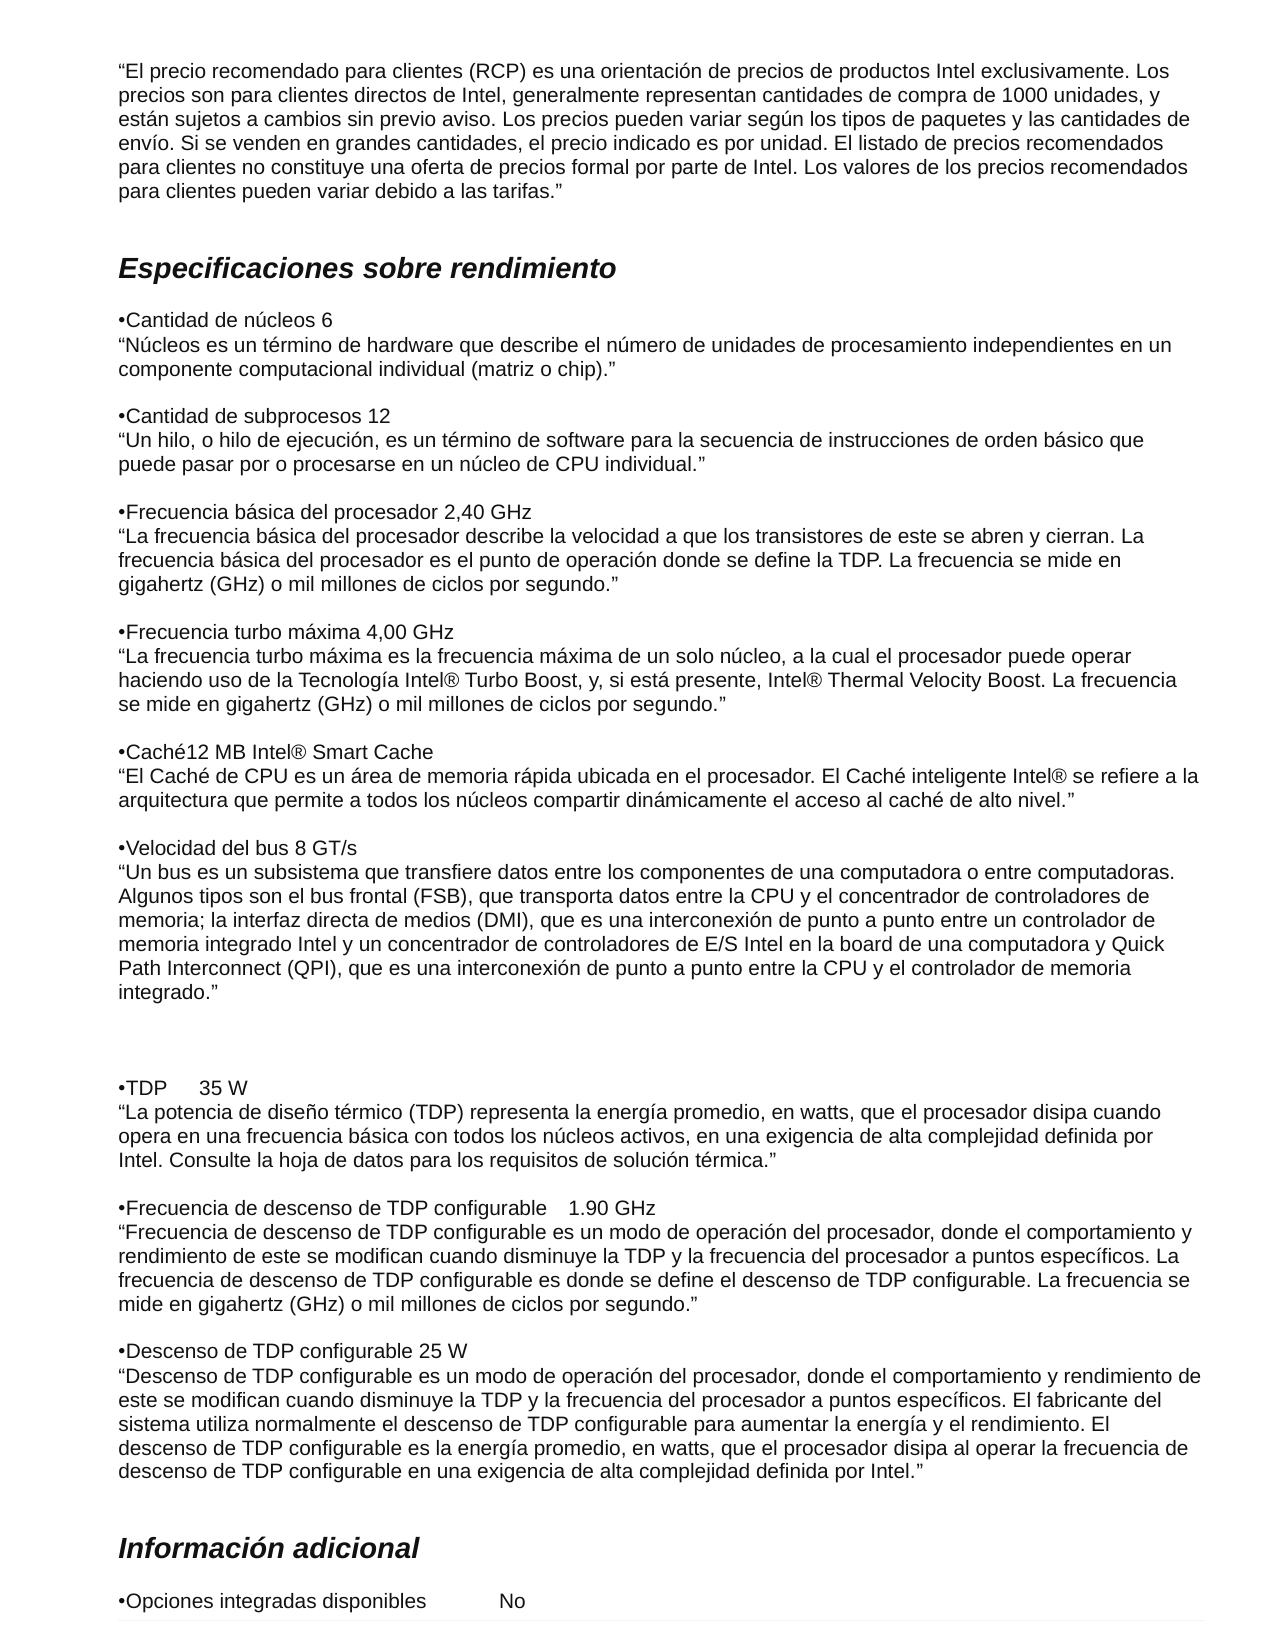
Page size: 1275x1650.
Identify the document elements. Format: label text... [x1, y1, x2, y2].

list Frecuencia turbo máxima 4,00 GHz [118, 620, 1205, 644]
text “El Caché de CPU es un área de memoria rápida ubicada en el procesador. El Caché inteligente Intel® se refiere a la arquitectura que permite a todos los núcleos compartir dinámicamente el acceso al caché de alto nivel.” [118, 764, 1205, 812]
list Cantidad de subprocesos 12 [118, 404, 1205, 428]
text “Un bus es un subsistema que transfiere datos entre los componentes de una computadora o entre computadoras. Algunos tipos son el bus frontal (FSB), que transporta datos entre la CPU y el concentrador de controladores de memoria; la interfaz directa de medios (DMI), que es una interconexión de punto a punto entre un controlador de memoria integrado Intel y un concentrador de controladores de E/S Intel en la board de una computadora y Quick Path Interconnect (QPI), que es una interconexión de punto a punto entre la CPU y el controlador de memoria integrado.” [118, 860, 1205, 1004]
list Cantidad de núcleos 6 [118, 308, 1205, 332]
list “El precio recomendado para clientes (RCP) es una orientación de precios de productos Intel exclusivamente. Los precios son para clientes directos de Intel, generalmente representan cantidades de compra de 1000 unidades, y están sujetos a cambios sin previo aviso. Los precios pueden variar según los tipos de paquetes y las cantidades de envío. Si se venden en grandes cantidades, el precio indicado es por unidad. El listado de precios recomendados para clientes no constituye una oferta de precios formal por parte de Intel. Los valores de los precios recomendados para clientes pueden variar debido a las tarifas.” [118, 59, 1205, 203]
list Velocidad del bus 8 GT/s [118, 836, 1205, 860]
list TDP 35 W [118, 1076, 1205, 1100]
text “La potencia de diseño térmico (TDP) representa la energía promedio, en watts, que el procesador disipa cuando opera en una frecuencia básica con todos los núcleos activos, en una exigencia de alta complejidad definida por Intel. Consulte la hoja de datos para los requisitos de solución térmica.” [118, 1100, 1205, 1172]
subtitle Información adicional [118, 1531, 1205, 1565]
list Descenso de TDP configurable 25 W [118, 1339, 1205, 1363]
list Opciones integradas disponibles No [118, 1589, 1205, 1620]
text “Descenso de TDP configurable es un modo de operación del procesador, donde el comportamiento y rendimiento de este se modifican cuando disminuye la TDP y la frecuencia del procesador a puntos específicos. El fabricante del sistema utiliza normalmente el descenso de TDP configurable para aumentar la energía y el rendimiento. El descenso de TDP configurable es la energía promedio, en watts, que el procesador disipa al operar la frecuencia de descenso de TDP configurable en una exigencia de alta complejidad definida por Intel.” [118, 1363, 1205, 1483]
text “La frecuencia básica del procesador describe la velocidad a que los transistores de este se abren y cierran. La frecuencia básica del procesador es el punto de operación donde se define la TDP. La frecuencia se mide en gigahertz (GHz) o mil millones de ciclos por segundo.” [118, 524, 1205, 596]
list “La frecuencia turbo máxima es la frecuencia máxima de un solo núcleo, a la cual el procesador puede operar haciendo uso de la Tecnología Intel® Turbo Boost, y, si está presente, Intel® Thermal Velocity Boost. La frecuencia se mide en gigahertz (GHz) o mil millones de ciclos por segundo.” [118, 644, 1205, 716]
text “Un hilo, o hilo de ejecución, es un término de software para la secuencia de instrucciones de orden básico que puede pasar por o procesarse en un núcleo de CPU individual.” [118, 428, 1205, 476]
list Caché12 MB Intel® Smart Cache [118, 740, 1205, 764]
list Frecuencia de descenso de TDP configurable 1.90 GHz [118, 1196, 1205, 1219]
subtitle Especificaciones sobre rendimiento [118, 251, 1205, 284]
list “Frecuencia de descenso de TDP configurable es un modo de operación del procesador, donde el comportamiento y rendimiento de este se modifican cuando disminuye la TDP y la frecuencia del procesador a puntos específicos. La frecuencia de descenso de TDP configurable es donde se define el descenso de TDP configurable. La frecuencia se mide en gigahertz (GHz) o mil millones de ciclos por segundo.” [118, 1219, 1205, 1315]
list Frecuencia básica del procesador 2,40 GHz [118, 500, 1205, 524]
text “Núcleos es un término de hardware que describe el número de unidades de procesamiento independientes en un componente computacional individual (matriz o chip).” [118, 332, 1205, 380]
